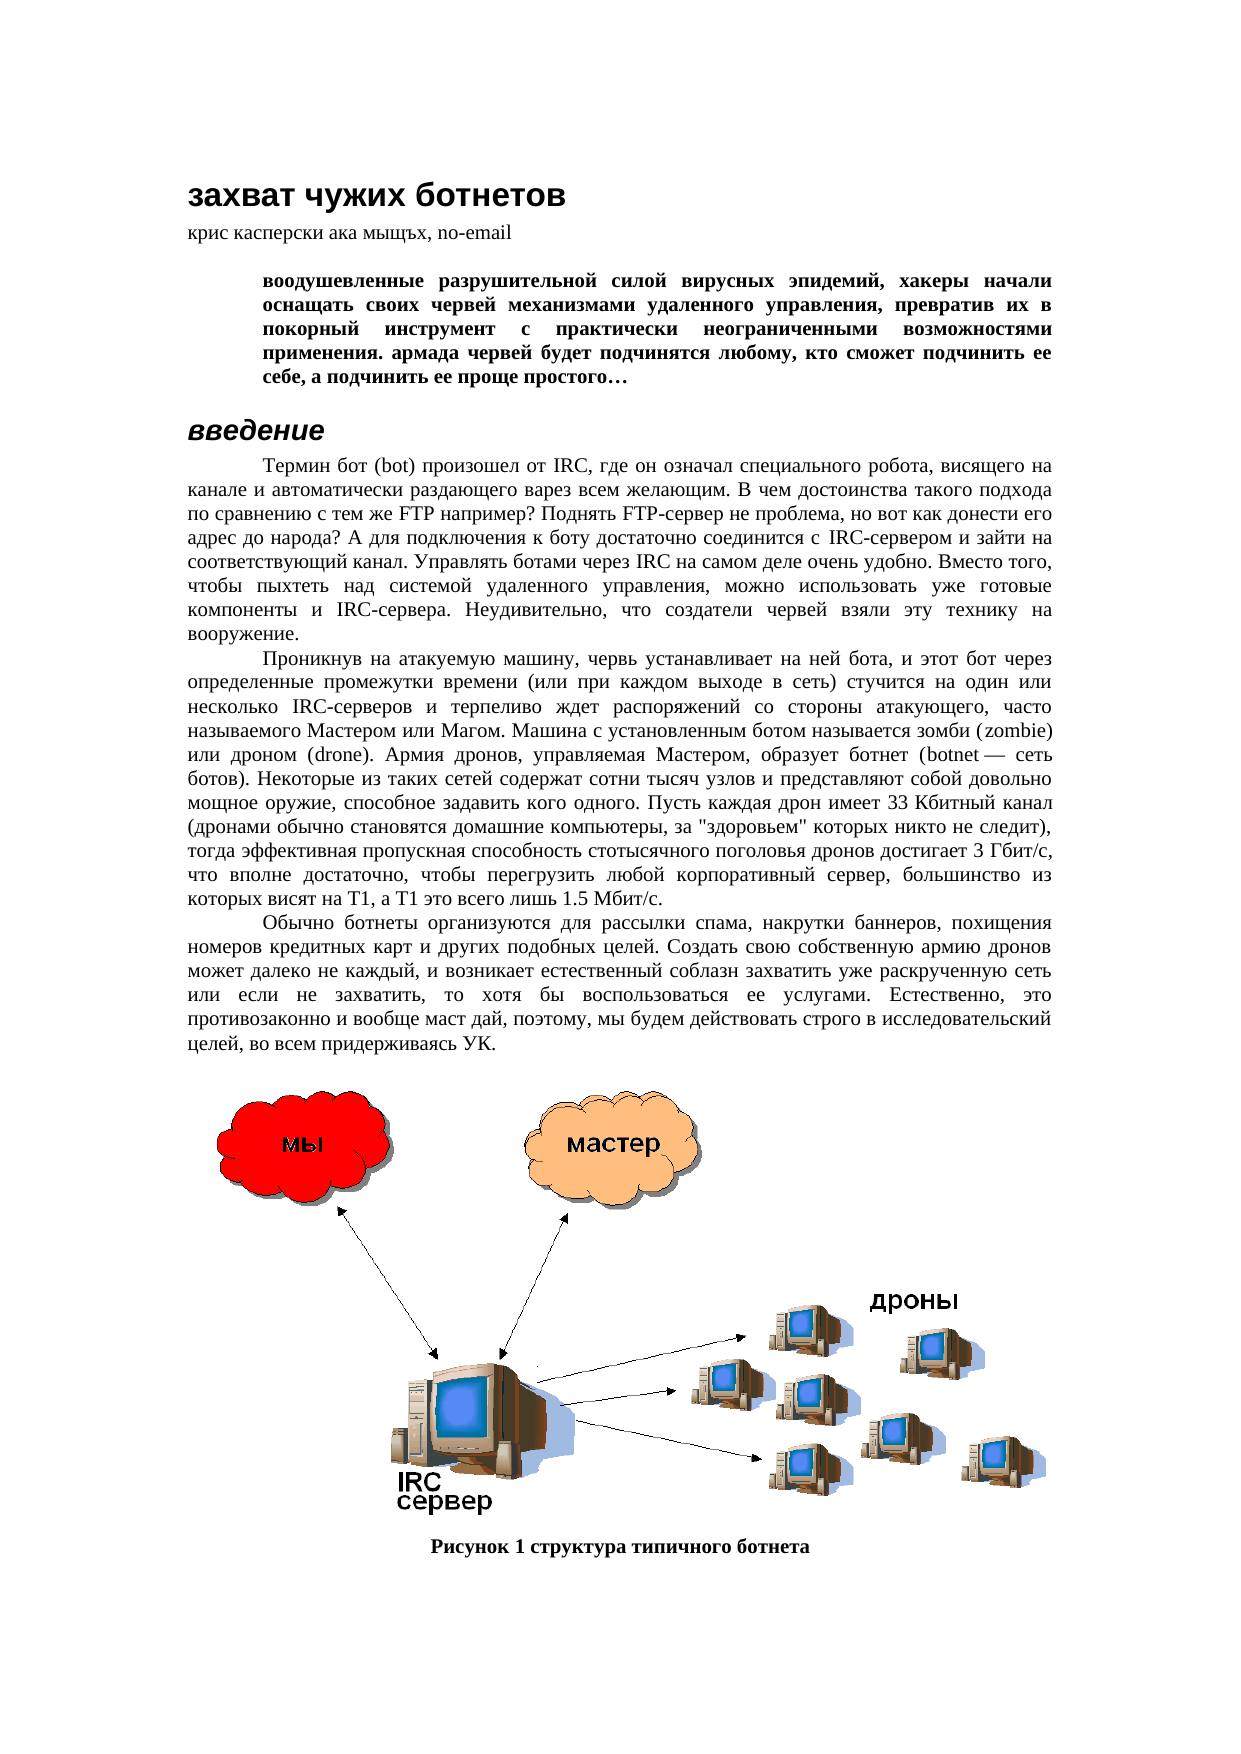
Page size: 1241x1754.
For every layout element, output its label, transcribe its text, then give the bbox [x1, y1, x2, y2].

text воодушевленные разрушительной силой вирусных эпидемий, хакеры начали оснащать своих червей механизмами удаленного управления, превратив их в покорный инструмент с практически неограниченными возможностями применения. армада червей будет подчинятся любому, кто сможет подчинить ее себе, а подчинить ее проще простого… [262, 268, 1053, 388]
text Обычно ботнеты организуются для рассылки спама, накрутки баннеров, похищения номеров кредитных карт и других подобных целей. Создать свою собственную армию дронов может далеко не каждый, и возникает естественный соблазн захватить уже раскрученную сеть или если не захватить, то хотя бы воспользоваться ее услугами. Естественно, это противозаконно и вообще маст дай, поэтому, мы будем действовать строго в исследовательский целей, во всем придерживаясь УК. [187, 910, 1053, 1054]
text Термин бот (bot) произошел от IRC, где он означал специального робота, висящего на канале и автоматически раздающего варез всем желающим. В чем достоинства такого подхода по сравнению с тем же FTP например? Поднять FTP-сервер не проблема, но вот как донести его адрес до народа? А для подключения к боту достаточно соединится с IRC-сервером и зайти на соответствующий канал. Управлять ботами через IRC на самом деле очень удобно. Вместо того, чтобы пыхтеть над системой удаленного управления, можно использовать уже готовые компоненты и IRC-сервера. Неудивительно, что создатели червей взяли эту технику на вооружение. [187, 453, 1053, 645]
text Проникнув на атакуемую машину, червь устанавливает на ней бота, и этот бот через определенные промежутки времени (или при каждом выходе в сеть) стучится на один или несколько IRC-серверов и терпеливо ждет распоряжений со стороны атакующего, часто называемого Мастером или Магом. Машина с установленным ботом называется зомби (zombie) или дроном (drone). Армия дронов, управляемая Мастером, образует ботнет (botnet — сеть ботов). Некоторые из таких сетей содержат сотни тысяч узлов и представляют собой довольно мощное оружие, способное задавить кого одного. Пусть каждая дрон имеет 33 Кбитный канал (дронами обычно становятся домашние компьютеры, за "здоровьем" которых никто не следит), тогда эффективная пропускная способность стотысячного поголовья дронов достигает 3 Гбит/с, что вполне достаточно, чтобы перегрузить любой корпоративный сервер, большинство из которых висят на T1, а T1 это всего лишь 1.5 Мбит/с. [187, 645, 1053, 910]
text Рисунок 1 структура типичного ботнета [187, 1534, 1053, 1558]
picture [187, 1078, 1052, 1522]
subtitle захват чужих ботнетов [187, 175, 1053, 213]
subtitle введение [187, 413, 1053, 447]
text крис касперски ака мыщъх, no-email [187, 220, 1053, 244]
